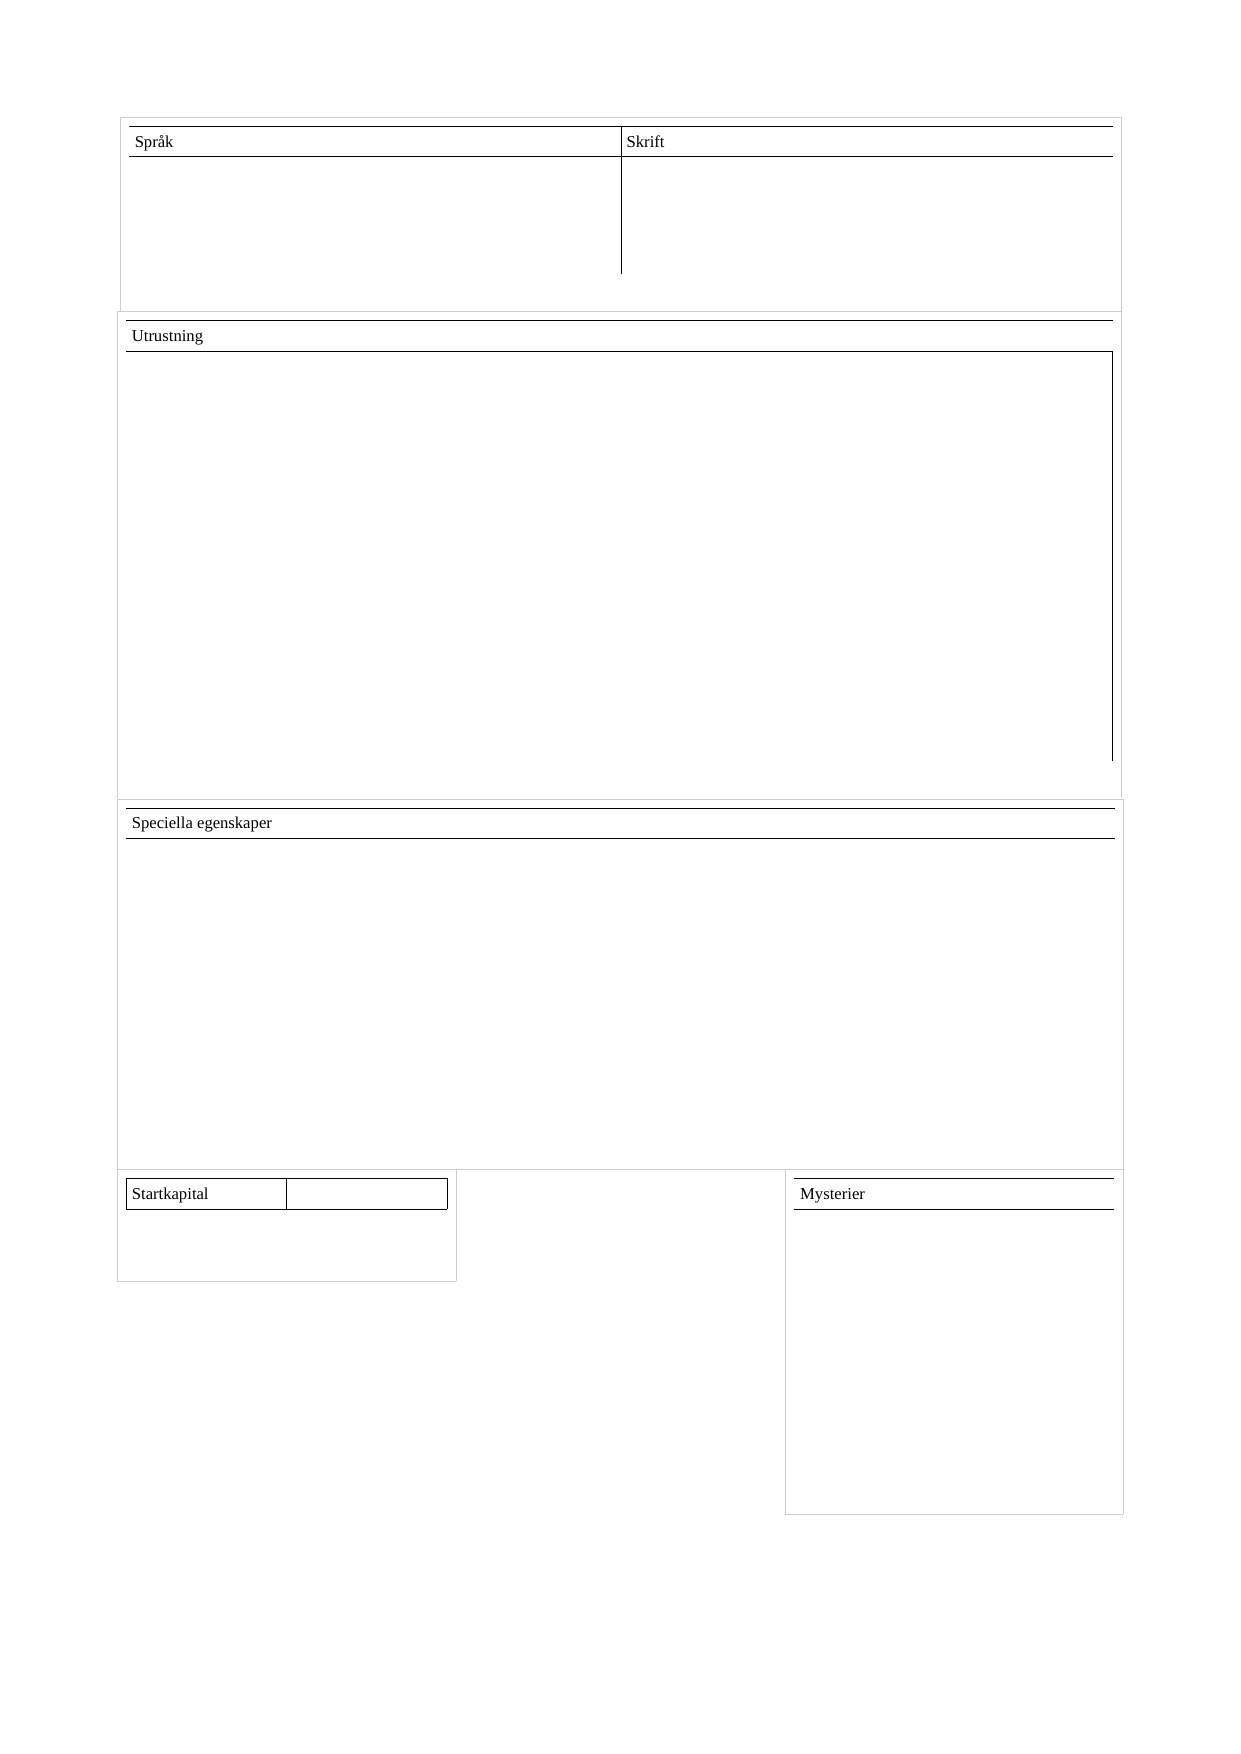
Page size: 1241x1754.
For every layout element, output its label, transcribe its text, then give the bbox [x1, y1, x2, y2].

table_cell [126, 1073, 1115, 1102]
table_cell [794, 1355, 1114, 1384]
table_cell [622, 244, 1112, 273]
table_cell [126, 527, 1112, 556]
table_cell [126, 1044, 1115, 1073]
table_cell [126, 1102, 1115, 1131]
table_cell [794, 1414, 1114, 1443]
table_cell [126, 1014, 1115, 1043]
table_header Språk [129, 127, 621, 156]
table_cell [126, 673, 1112, 702]
table_cell [126, 703, 1112, 732]
table_cell [126, 498, 1112, 527]
table_cell [126, 897, 1115, 926]
table_cell [794, 1384, 1114, 1414]
table_header Mysterier [794, 1179, 1114, 1209]
table_cell [794, 1326, 1114, 1355]
table_header Speciella egenskaper [126, 809, 1115, 838]
table_cell [794, 1238, 1114, 1267]
table_cell [794, 1267, 1114, 1297]
table_cell [622, 186, 1112, 215]
table_header [287, 1179, 447, 1209]
table_cell [126, 410, 1112, 439]
table_cell [126, 585, 1112, 614]
table_cell [126, 956, 1115, 985]
table_cell [126, 732, 1112, 761]
table_cell [126, 926, 1115, 956]
table_header Skrift [622, 127, 1112, 156]
table_cell [794, 1210, 1114, 1238]
table_cell [794, 1443, 1114, 1472]
table_cell [794, 1297, 1114, 1326]
table_cell [126, 868, 1115, 897]
table_cell [129, 215, 621, 244]
table_cell [126, 352, 1112, 380]
table_cell [126, 556, 1112, 585]
table_cell [622, 157, 1112, 186]
table_cell [622, 215, 1112, 244]
table_cell [126, 380, 1112, 410]
table_cell [126, 644, 1112, 673]
table_cell [126, 468, 1112, 497]
table_cell [129, 244, 621, 273]
table_cell [129, 157, 621, 186]
table_cell [129, 186, 621, 215]
table_header Startkapital [127, 1179, 286, 1209]
table_cell [126, 985, 1115, 1014]
table_cell [126, 839, 1115, 868]
table_header Utrustning [126, 321, 1112, 351]
table_cell [126, 439, 1112, 468]
table_cell [126, 615, 1112, 644]
